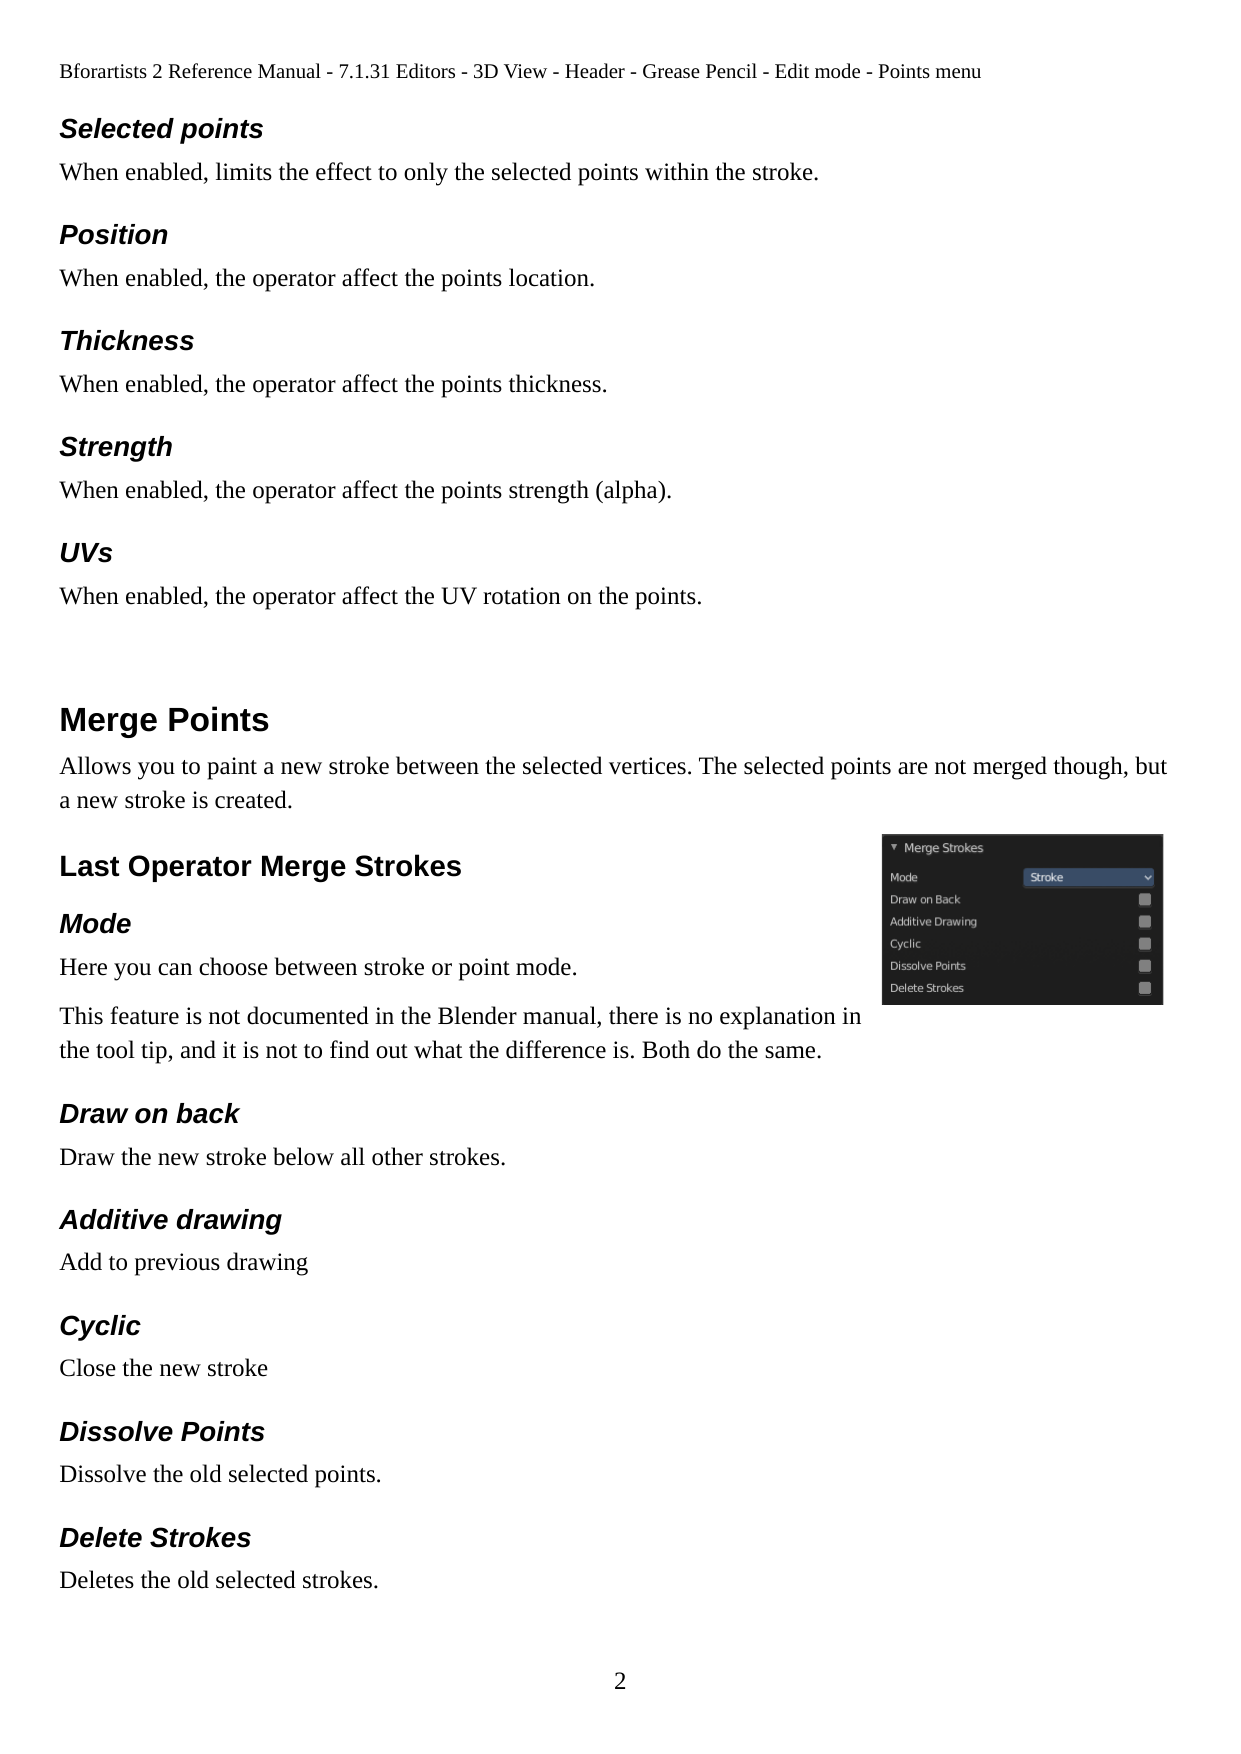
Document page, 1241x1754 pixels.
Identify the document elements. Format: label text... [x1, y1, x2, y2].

text When enabled, the operator affect the points thickness. [59, 369, 1181, 398]
subtitle UVs [59, 536, 1181, 568]
subtitle [1164, 849, 1181, 883]
subtitle Selected points [59, 113, 1181, 144]
picture [881, 834, 1164, 1005]
subtitle Last Operator Merge Strokes [59, 849, 881, 883]
subtitle Mode [59, 908, 881, 939]
text This feature is not documented in the Blender manual, there is no explanation in the tool tip, and it is not to find out what the difference is. Both do the same. [59, 1001, 1181, 1064]
text When enabled, limits the effect to only the selected points within the stroke. [59, 157, 1181, 186]
subtitle Cyclic [59, 1309, 1181, 1341]
text When enabled, the operator affect the UV rotation on the points. [59, 581, 1181, 609]
subtitle Strength [59, 430, 1181, 462]
text Dissolve the old selected points. [59, 1459, 1181, 1488]
text Allows you to paint a new stroke between the selected vertices. The selected points are not merged though, but a new stroke is created. [59, 751, 1181, 814]
subtitle Position [59, 218, 1181, 250]
text Here you can choose between stroke or point mode. [59, 952, 881, 981]
text Deletes the old selected strokes. [59, 1565, 1181, 1594]
text Draw the new stroke below all other strokes. [59, 1142, 1181, 1170]
text When enabled, the operator affect the points strength (alpha). [59, 475, 1181, 503]
subtitle Merge Points [59, 700, 1181, 738]
text Add to previous drawing [59, 1247, 1181, 1276]
text Close the new stroke [59, 1353, 1181, 1382]
subtitle Dissolve Points [59, 1415, 1181, 1447]
subtitle Delete Strokes [59, 1521, 1181, 1553]
subtitle Thickness [59, 324, 1181, 356]
subtitle [1164, 908, 1181, 939]
text When enabled, the operator affect the points location. [59, 263, 1181, 292]
subtitle Draw on back [59, 1097, 1181, 1129]
subtitle Additive drawing [59, 1203, 1181, 1235]
